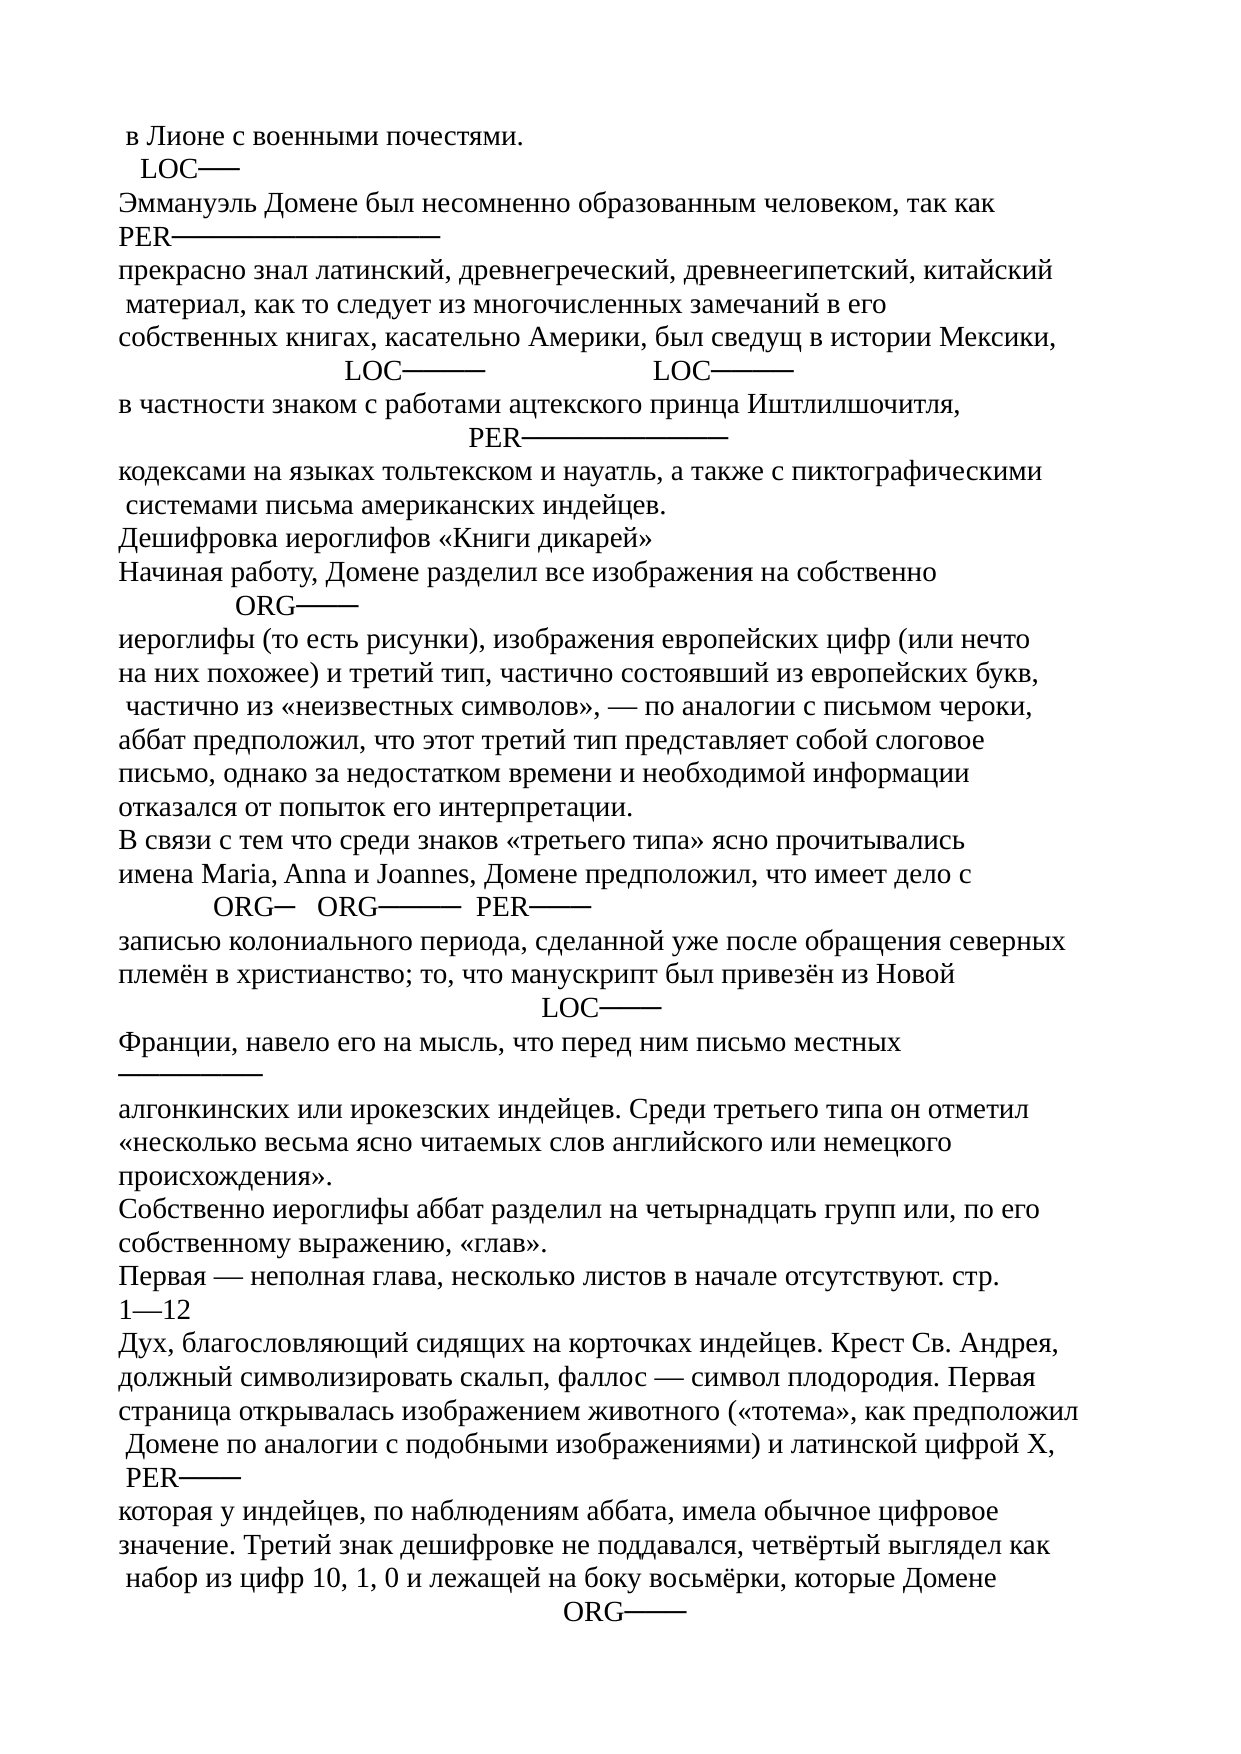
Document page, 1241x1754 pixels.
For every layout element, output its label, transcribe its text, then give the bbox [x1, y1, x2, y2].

text прекрасно знал латинский, древнегреческий, древнеегипетский, китайский [118, 252, 1122, 286]
text значение. Третий знак дешифровке не поддавался, четвёртый выглядел как [118, 1527, 1122, 1560]
text PER───────────── [118, 219, 1122, 252]
text записью колониального периода, сделанной уже после обращения северных [118, 923, 1122, 957]
text отказался от попыток его интерпретации. [118, 789, 1122, 822]
text имена Maria, Anna и Joannes, Домене предположил, что имеет дело с [118, 856, 1122, 889]
text Эммануэль Домене был несомненно образованным человеком, так как [118, 185, 1122, 219]
text страница открывалась изображением животного («тотема», как предположил [118, 1393, 1122, 1426]
text LOC─── [118, 990, 1122, 1024]
text иероглифы (то есть рисунки), изображения европейских цифр (или нечто [118, 621, 1122, 655]
text LOC── [118, 152, 1122, 185]
text частично из «неизвестных символов», — по аналогии с письмом чероки, [118, 688, 1122, 722]
text системами письма американских индейцев. [118, 487, 1122, 521]
text собственных книгах, касательно Америки, был сведущ в истории Мексики, [118, 319, 1122, 353]
text собственному выражению, «глав». [118, 1225, 1122, 1258]
text ORG─── [118, 588, 1122, 621]
text письмо, однако за недостатком времени и необходимой информации [118, 755, 1122, 789]
text Начиная работу, Домене разделил все изображения на собственно [118, 554, 1122, 588]
text в частности знаком с работами ацтекского принца Иштлилшочитля, [118, 386, 1122, 420]
text алгонкинских или ирокезских индейцев. Среди третьего типа он отметил [118, 1091, 1122, 1124]
text В связи с тем что среди знаков «третьего типа» ясно прочитывались [118, 822, 1122, 856]
text Собственно иероглифы аббат разделил на четырнадцать групп или, по его [118, 1191, 1122, 1225]
text «несколько весьма ясно читаемых слов английского или немецкого [118, 1124, 1122, 1158]
text аббат предположил, что этот третий тип представляет собой слоговое [118, 722, 1122, 755]
text Дух, благословляющий сидящих на корточках индейцев. Крест Св. Андрея, [118, 1326, 1122, 1359]
text PER─── [118, 1460, 1122, 1493]
text которая у индейцев, по наблюдениям аббата, имела обычное цифровое [118, 1493, 1122, 1527]
text происхождения». [118, 1158, 1122, 1191]
text племён в христианство; то, что манускрипт был привезён из Новой [118, 957, 1122, 990]
text LOC──── LOC──── [118, 353, 1122, 386]
text на них похожее) и третий тип, частично состоявший из европейских букв, [118, 655, 1122, 688]
text набор из цифр 10, 1, 0 и лежащей на боку восьмёрки, которые Домене [118, 1560, 1122, 1594]
text Первая — неполная глава, несколько листов в начале отсутствуют. стр. [118, 1258, 1122, 1292]
text ORG─── [118, 1594, 1122, 1627]
text Домене по аналогии с подобными изображениями) и латинской цифрой X, [118, 1426, 1122, 1460]
text материал, как то следует из многочисленных замечаний в его [118, 286, 1122, 319]
text ORG─ ORG──── PER─── [118, 889, 1122, 923]
text кодексами на языках тольтекском и науатль, а также с пиктографическими [118, 453, 1122, 487]
text Франции, навело его на мысль, что перед ним письмо местных [118, 1024, 1122, 1057]
text PER────────── [118, 420, 1122, 453]
text в Лионе с военными почестями. [118, 118, 1122, 152]
text 1—12 [118, 1292, 1122, 1326]
text Дешифровка иероглифов «Книги дикарей» [118, 521, 1122, 554]
text ─────── [118, 1057, 1122, 1091]
text должный символизировать скальп, фаллос — символ плодородия. Первая [118, 1359, 1122, 1393]
